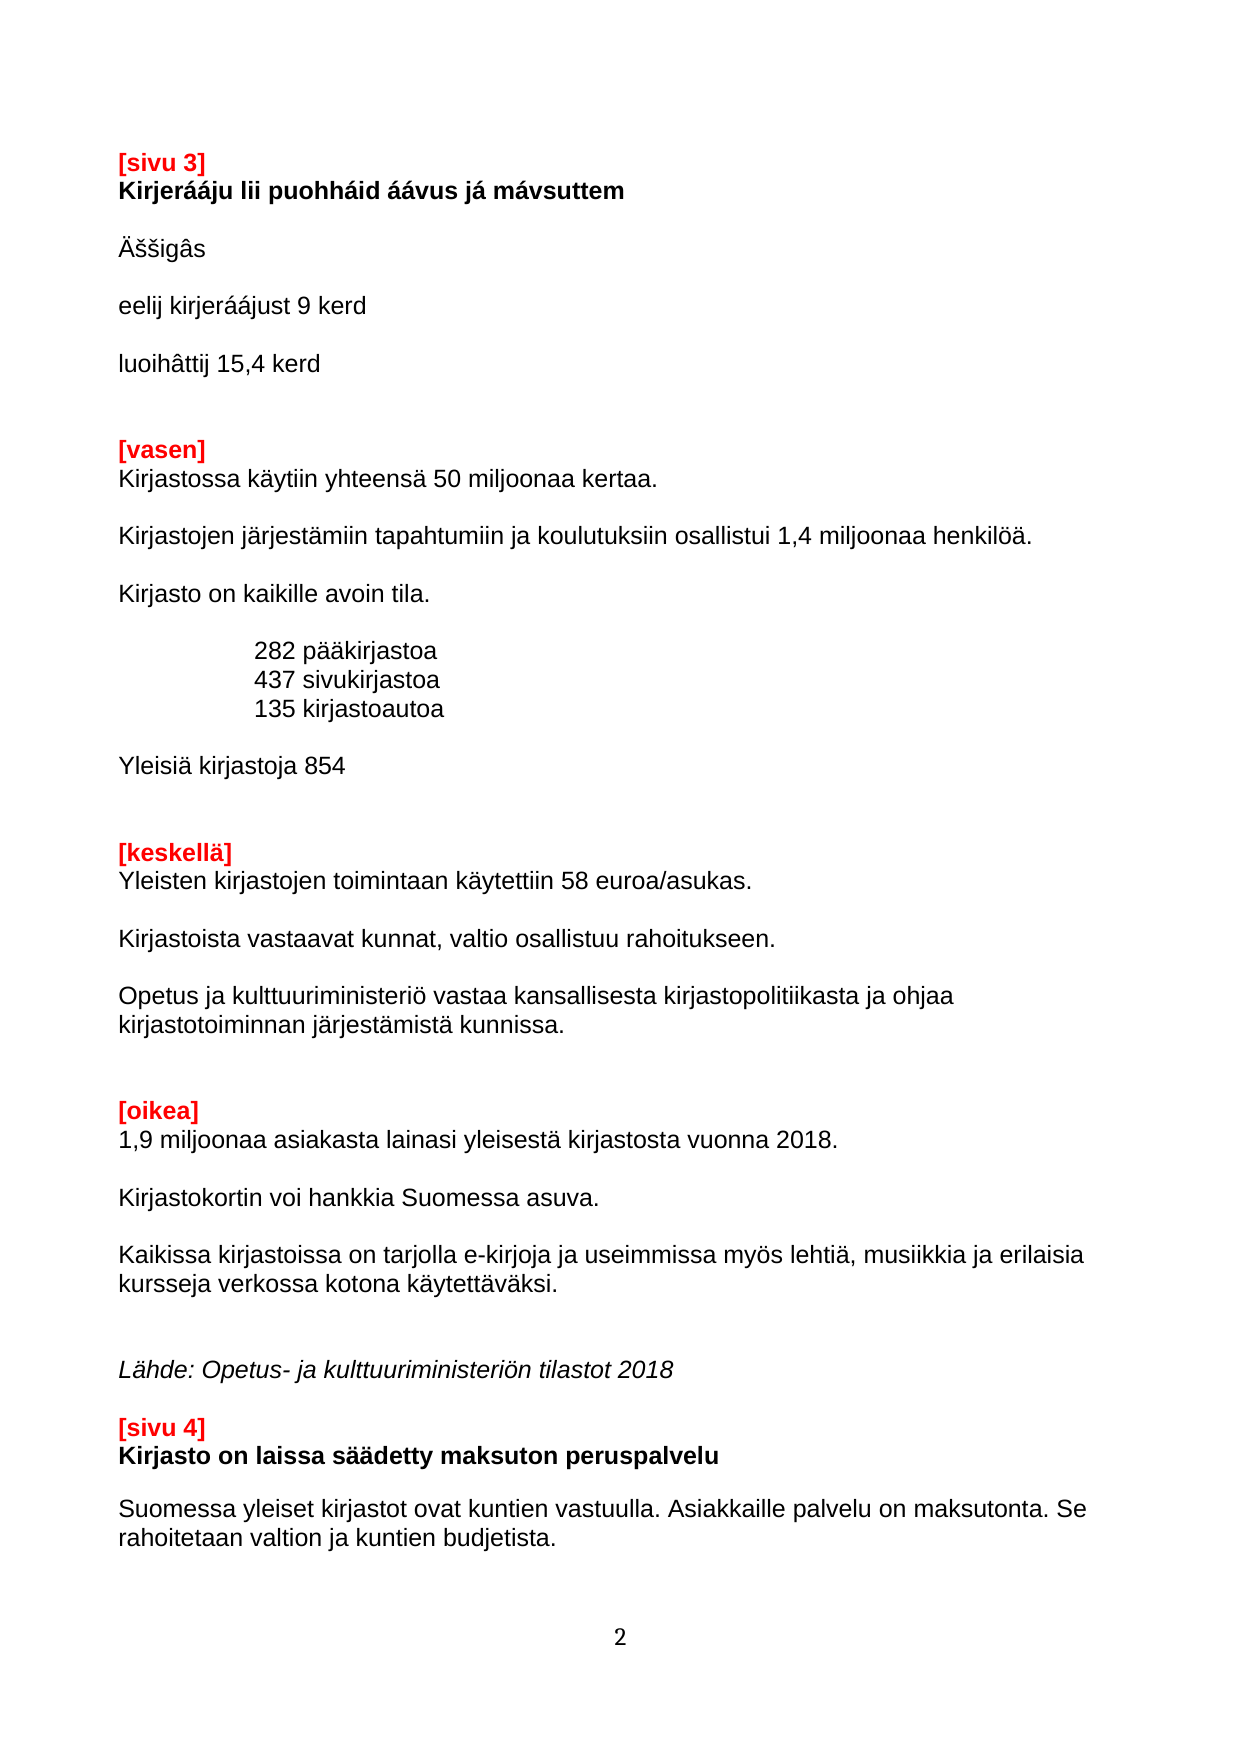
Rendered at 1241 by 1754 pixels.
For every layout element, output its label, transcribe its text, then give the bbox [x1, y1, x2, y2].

text Lähde: Opetus- ja kulttuuriministeriön tilastot 2018 [118, 1355, 1122, 1384]
text 282 pääkirjastoa [118, 636, 1122, 665]
text [keskellä] [118, 838, 1122, 866]
text [sivu 3] [118, 148, 1122, 176]
text Kirjasto on laissa säädetty maksuton peruspalvelu [118, 1441, 1122, 1470]
text Kirjastokortin voi hankkia Suomessa asuva. [118, 1183, 1122, 1211]
text Kirjerááju lii puohháid áávus já mávsuttem [118, 176, 1122, 205]
text Kirjasto on kaikille avoin tila. [118, 579, 1122, 608]
text Kaikissa kirjastoissa on tarjolla e-kirjoja ja useimmissa myös lehtiä, musiikkia ja erilaisia kursseja verkossa kotona käytettäväksi. [118, 1240, 1122, 1298]
text Yleisiä kirjastoja 854 [118, 751, 1122, 780]
text [sivu 4] [118, 1413, 1122, 1441]
text Suomessa yleiset kirjastot ovat kuntien vastuulla. Asiakkaille palvelu on maksutonta. Se rahoitetaan valtion ja kuntien budjetista. [118, 1494, 1122, 1552]
text 1,9 miljoonaa asiakasta lainasi yleisestä kirjastosta vuonna 2018. [118, 1125, 1122, 1154]
text [oikea] [118, 1096, 1122, 1125]
text [vasen] [118, 435, 1122, 464]
text luoihâttij 15,4 kerd [118, 349, 1122, 378]
text Kirjastojen järjestämiin tapahtumiin ja koulutuksiin osallistui 1,4 miljoonaa henkilöä. [118, 521, 1122, 550]
text Kirjastossa käytiin yhteensä 50 miljoonaa kertaa. [118, 464, 1122, 493]
text Kirjastoista vastaavat kunnat, valtio osallistuu rahoitukseen. [118, 924, 1122, 953]
text 437 sivukirjastoa [118, 665, 1122, 694]
text Yleisten kirjastojen toimintaan käytettiin 58 euroa/asukas. [118, 866, 1122, 895]
text eelij kirjeráájust 9 kerd [118, 291, 1122, 320]
text Äššigâs [118, 234, 1122, 263]
text 135 kirjastoautoa [118, 694, 1122, 723]
text Opetus ja kulttuuriministeriö vastaa kansallisesta kirjastopolitiikasta ja ohjaa kirjastotoiminnan järjestämistä kunnissa. [118, 981, 1122, 1039]
